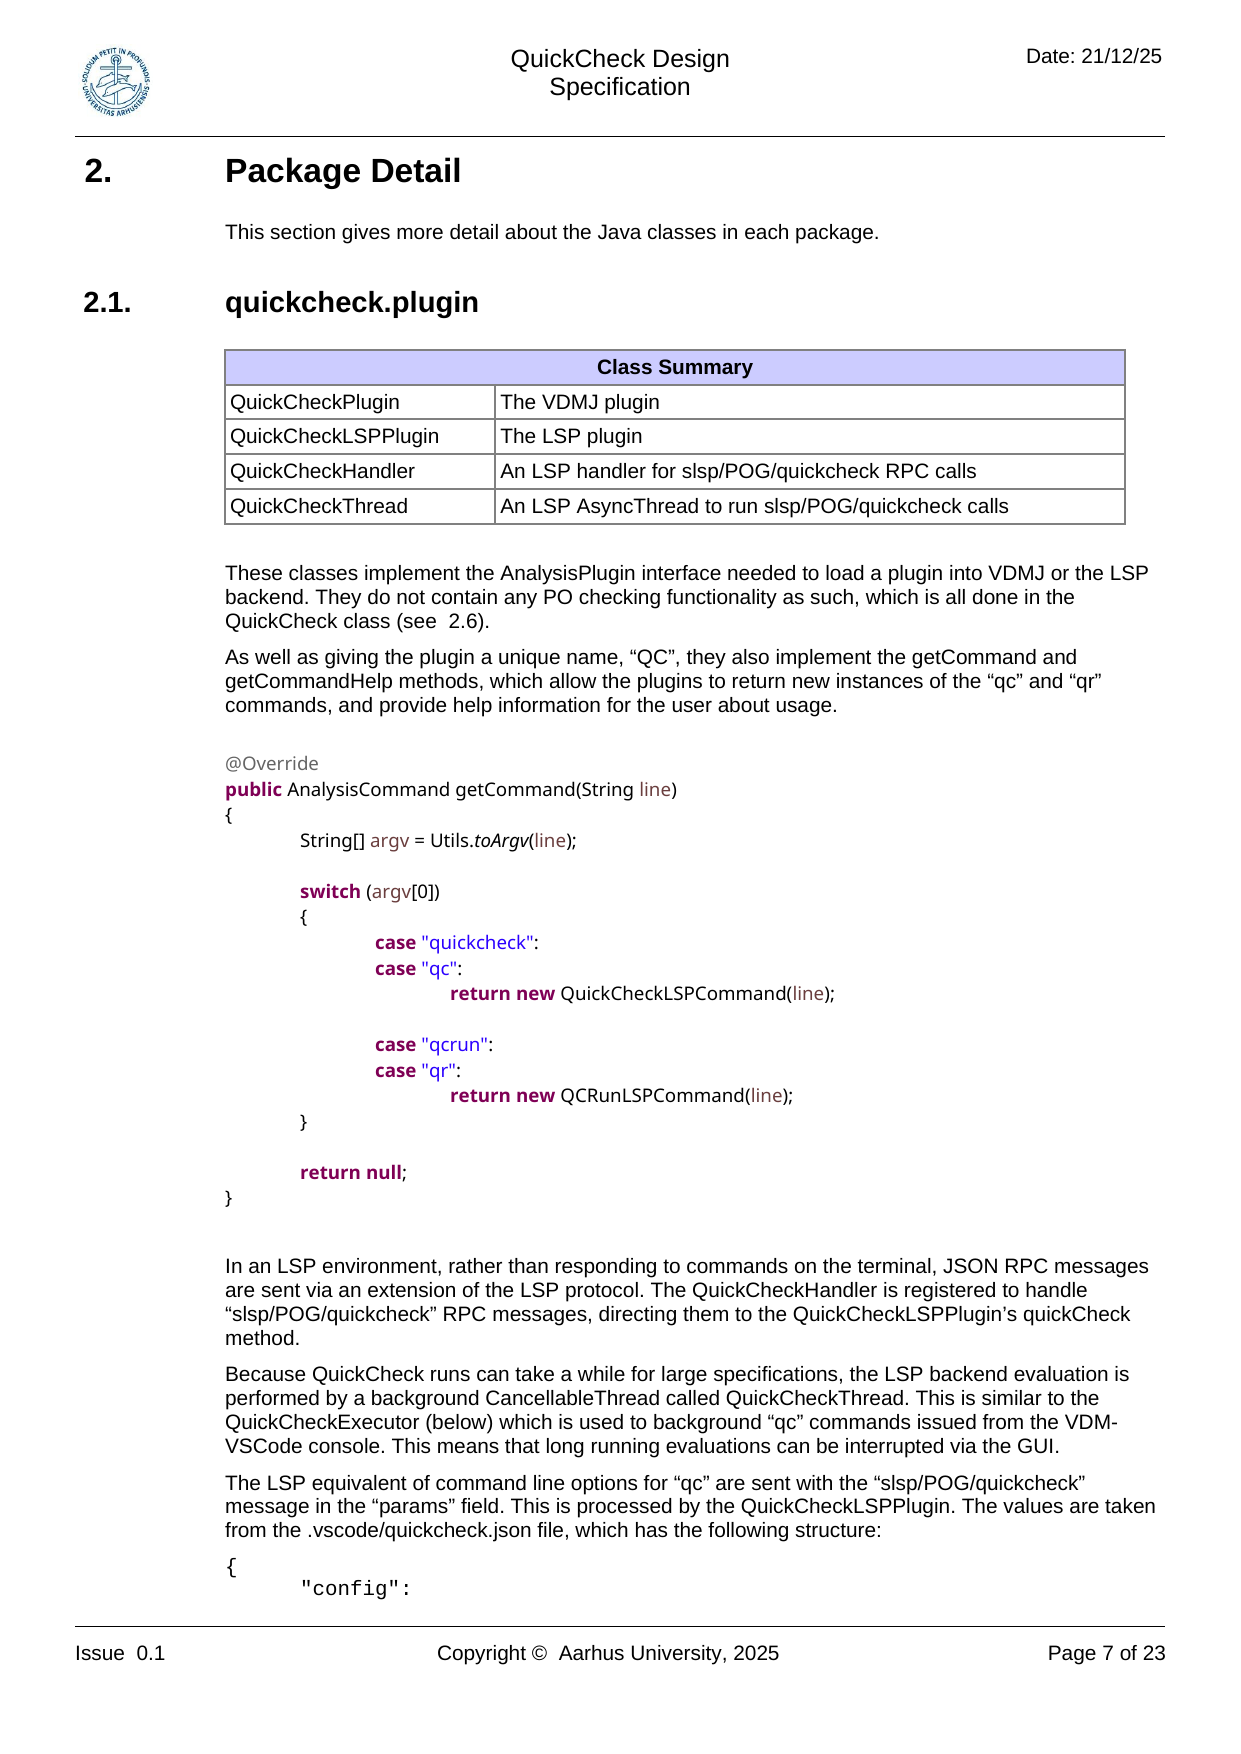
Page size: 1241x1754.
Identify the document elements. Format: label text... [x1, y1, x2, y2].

table_cell QuickCheckPlugin [226, 386, 494, 418]
picture [78, 44, 153, 120]
table_cell The LSP plugin [496, 420, 1124, 453]
text case "qcrun": [223, 1031, 1165, 1057]
text case "qc": [223, 955, 1165, 980]
text } [223, 1108, 1165, 1133]
text String[] argv = Utils.toArgv(line); [223, 827, 1165, 853]
text return new QuickCheckLSPCommand(line); [223, 980, 1165, 1006]
text case "quickcheck": [223, 929, 1165, 955]
table_cell QuickCheckHandler [226, 455, 494, 488]
text { [225, 1555, 1165, 1578]
text Because QuickCheck runs can take a while for large specifications, the LSP backend evaluation is performed by a background CancellableThread called QuickCheckThread. This is similar to the QuickCheckExecutor (below) which is used to background “qc” commands issued from the VDM-VSCode console. This means that long running evaluations can be interrupted via the GUI. [225, 1362, 1165, 1458]
text @Override [223, 751, 1165, 776]
text switch (argv[0]) [223, 878, 1165, 904]
table_cell QuickCheckThread [226, 490, 494, 522]
table_cell The VDMJ plugin [496, 386, 1124, 418]
text { [223, 802, 1165, 827]
subtitle Package Detail [75, 152, 1165, 190]
table_header Class Summary [226, 351, 1124, 384]
text return null; [223, 1159, 1165, 1184]
text This section gives more detail about the Java classes in each package. [225, 220, 1165, 244]
text } [223, 1184, 1165, 1210]
text As well as giving the plugin a unique name, “QC”, they also implement the getCommand and getCommandHelp methods, which allow the plugins to return new instances of the “qc” and “qr” commands, and provide help information for the user about usage. [225, 645, 1165, 717]
text The LSP equivalent of command line options for “qc” are sent with the “slsp/POG/quickcheck” message in the “params” field. This is processed by the QuickCheckLSPPlugin. The values are taken from the .vscode/quickcheck.json file, which has the following structure: [225, 1471, 1165, 1543]
text "config": [225, 1578, 1165, 1600]
text In an LSP environment, rather than responding to commands on the terminal, JSON RPC messages are sent via an extension of the LSP protocol. The QuickCheckHandler is registered to handle “slsp/POG/quickcheck” RPC messages, directing them to the QuickCheckLSPPlugin’s quickCheck method. [225, 1254, 1165, 1350]
text These classes implement the AnalysisPlugin interface needed to load a plugin into VDMJ or the LSP backend. They do not contain any PO checking functionality as such, which is all done in the QuickCheck class (see 2.6). [225, 561, 1165, 633]
text case "qr": [223, 1057, 1165, 1082]
table_cell QuickCheckLSPPlugin [226, 420, 494, 453]
table_cell An LSP AsyncThread to run slsp/POG/quickcheck calls [496, 490, 1124, 522]
text return new QCRunLSPCommand(line); [223, 1082, 1165, 1108]
text { [223, 904, 1165, 929]
subtitle quickcheck.plugin [75, 286, 1165, 319]
table_cell An LSP handler for slsp/POG/quickcheck RPC calls [496, 455, 1124, 488]
text public AnalysisCommand getCommand(String line) [223, 776, 1165, 802]
